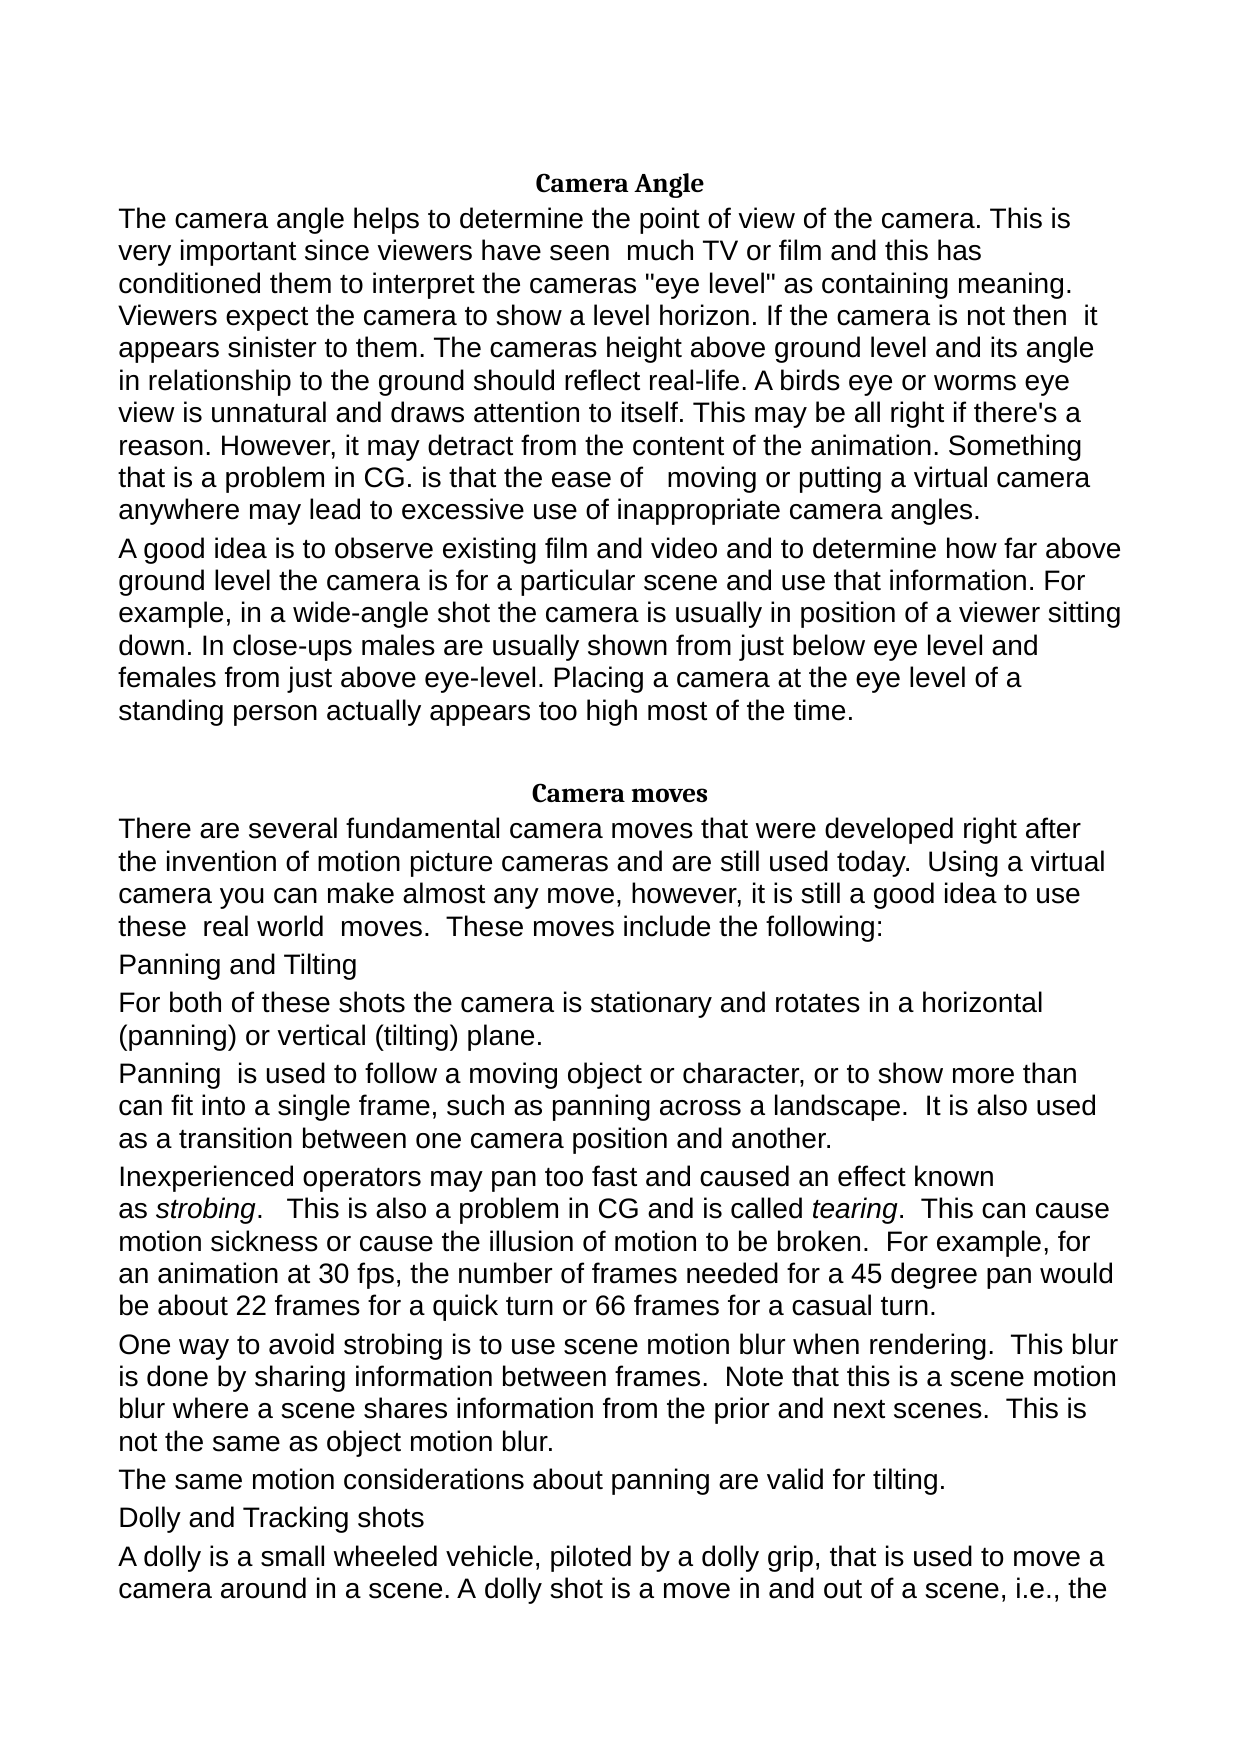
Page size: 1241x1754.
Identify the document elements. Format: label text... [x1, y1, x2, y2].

text The same motion considerations about panning are valid for tilting. [118, 1463, 1122, 1495]
text One way to avoid strobing is to use scene motion blur when rendering. This blur is done by sharing information between frames. Note that this is a scene motion blur where a scene shares information from the prior and next scenes. This is not the same as object motion blur. [118, 1328, 1122, 1457]
text Dolly and Tracking shots [118, 1501, 1122, 1534]
text A dolly is a small wheeled vehicle, piloted by a dolly grip, that is used to move a camera around in a scene. A dolly shot is a move in and out of a scene, i.e., the [118, 1539, 1122, 1604]
subtitle Camera moves [118, 778, 1122, 809]
text Panning and Tilting [118, 948, 1122, 980]
text The camera angle helps to determine the point of view of the camera. This is very important since viewers have seen much TV or film and this has conditioned them to interpret the cameras "eye level" as containing meaning. Viewers expect the camera to show a level horizon. If the camera is not then it appears sinister to them. The cameras height above ground level and its angle in relationship to the ground should reflect real-life. A birds eye or worms eye view is unnatural and draws attention to itself. This may be all right if there's a reason. However, it may detract from the content of the animation. Something that is a problem in CG. is that the ease of moving or putting a virtual camera anywhere may lead to excessive use of inappropriate camera angles. [118, 202, 1122, 526]
text For both of these shots the camera is stationary and rotates in a horizontal (panning) or vertical (tilting) plane. [118, 986, 1122, 1051]
text Inexperienced operators may pan too fast and caused an effect known as strobing. This is also a problem in CG and is called tearing. This can cause motion sickness or cause the illusion of motion to be broken. For example, for an animation at 30 fps, the number of frames needed for a 45 degree pan would be about 22 frames for a quick turn or 66 frames for a casual turn. [118, 1160, 1122, 1322]
text Panning is used to follow a moving object or character, or to show more than can fit into a single frame, such as panning across a landscape. It is also used as a transition between one camera position and another. [118, 1057, 1122, 1154]
text There are several fundamental camera moves that were developed right after the invention of motion picture cameras and are still used today. Using a virtual camera you can make almost any move, however, it is still a good idea to use these real world moves. These moves include the following: [118, 812, 1122, 942]
text A good idea is to observe existing film and video and to determine how far above ground level the camera is for a particular scene and use that information. For example, in a wide-angle shot the camera is usually in position of a viewer sitting down. In close-ups males are usually shown from just below eye level and females from just above eye-level. Placing a camera at the eye level of a standing person actually appears too high most of the time. [118, 532, 1122, 726]
subtitle Camera Angle [118, 168, 1122, 199]
